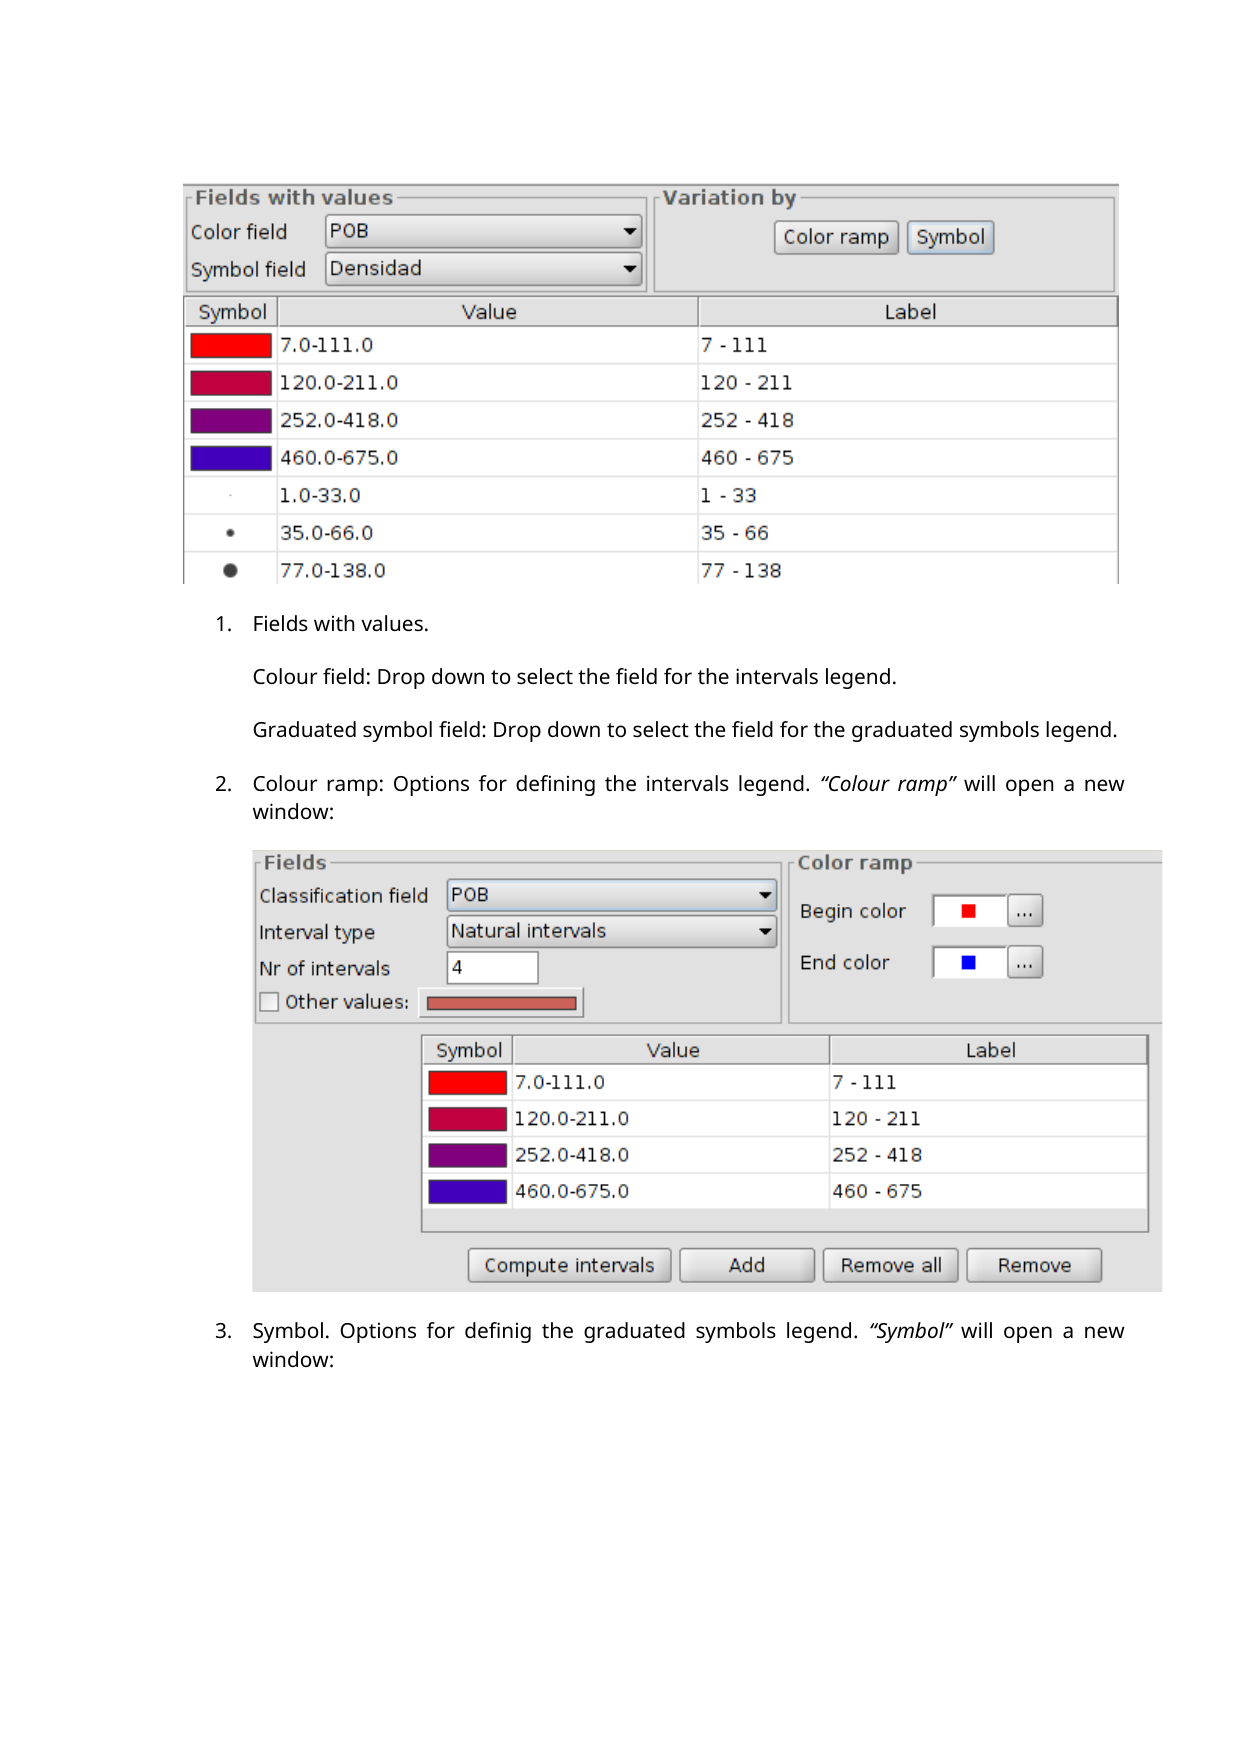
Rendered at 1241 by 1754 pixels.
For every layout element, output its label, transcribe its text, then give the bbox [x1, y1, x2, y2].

picture [252, 850, 1163, 1292]
list Colour ramp: Options for defining the intervals legend. “Colour ramp” will open a new window: [215, 769, 1125, 826]
list Graduated symbol field: Drop down to select the field for the graduated symbols legend. [215, 716, 1125, 744]
list Symbol. Options for definig the graduated symbols legend. “Symbol” will open a new window: [215, 1317, 1125, 1373]
list Colour field: Drop down to select the field for the intervals legend. [215, 662, 1125, 691]
picture [183, 183, 1119, 584]
list Fields with values. [215, 609, 1125, 637]
